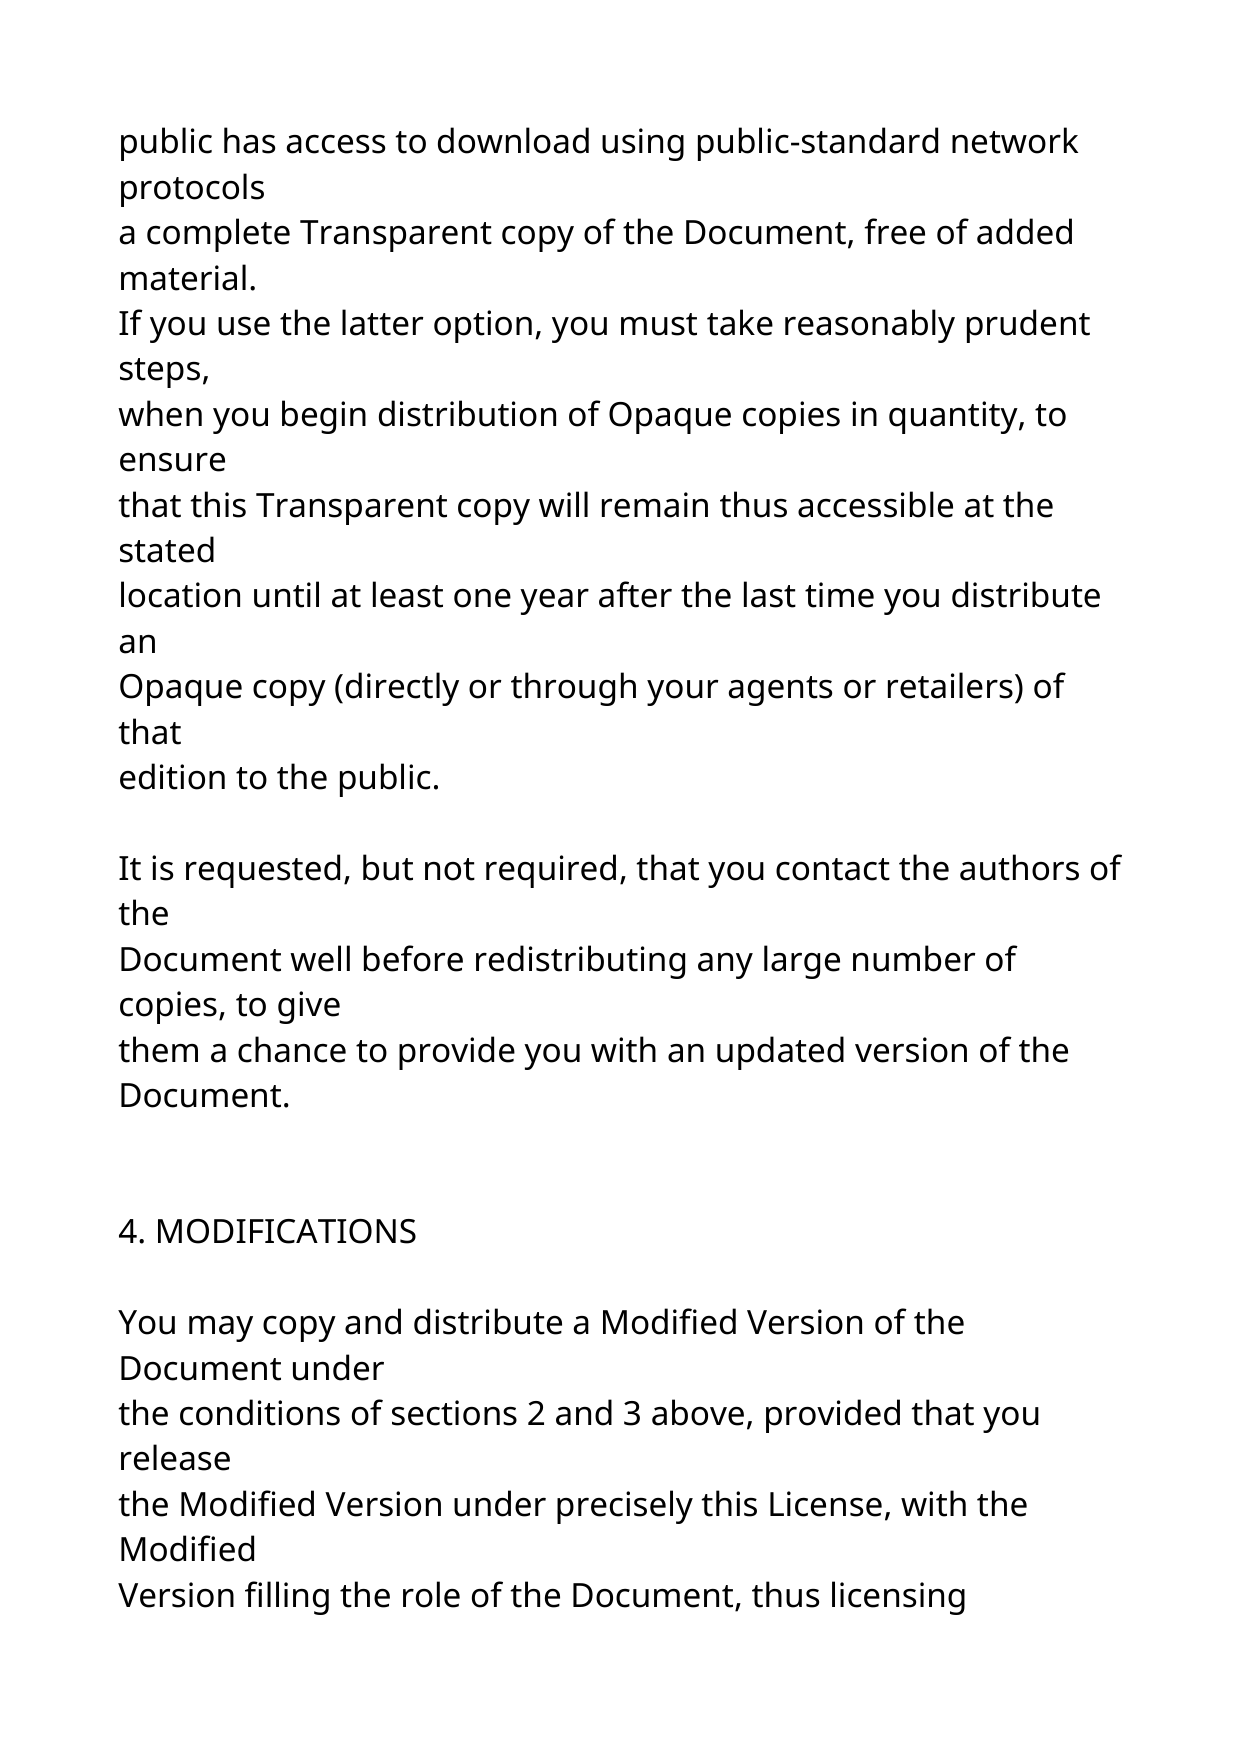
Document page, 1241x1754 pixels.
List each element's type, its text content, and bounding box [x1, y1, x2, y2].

text It is requested, but not required, that you contact the authors of the [118, 845, 1122, 936]
text Version filling the role of the Document, thus licensing [118, 1571, 1122, 1617]
text when you begin distribution of Opaque copies in quantity, to ensure [118, 391, 1122, 481]
text that this Transparent copy will remain thus accessible at the stated [118, 481, 1122, 572]
text You may copy and distribute a Modified Version of the Document under [118, 1299, 1122, 1390]
text If you use the latter option, you must take reasonably prudent steps, [118, 300, 1122, 391]
text public has access to download using public-standard network protocols [118, 118, 1122, 209]
text the Modified Version under precisely this License, with the Modified [118, 1481, 1122, 1571]
text location until at least one year after the last time you distribute an [118, 572, 1122, 663]
text them a chance to provide you with an updated version of the Document. [118, 1026, 1122, 1117]
text Opaque copy (directly or through your agents or retailers) of that [118, 663, 1122, 754]
text a complete Transparent copy of the Document, free of added material. [118, 209, 1122, 300]
text the conditions of sections 2 and 3 above, provided that you release [118, 1390, 1122, 1481]
text Document well before redistributing any large number of copies, to give [118, 936, 1122, 1026]
text 4. MODIFICATIONS [118, 1208, 1122, 1253]
text edition to the public. [118, 754, 1122, 799]
